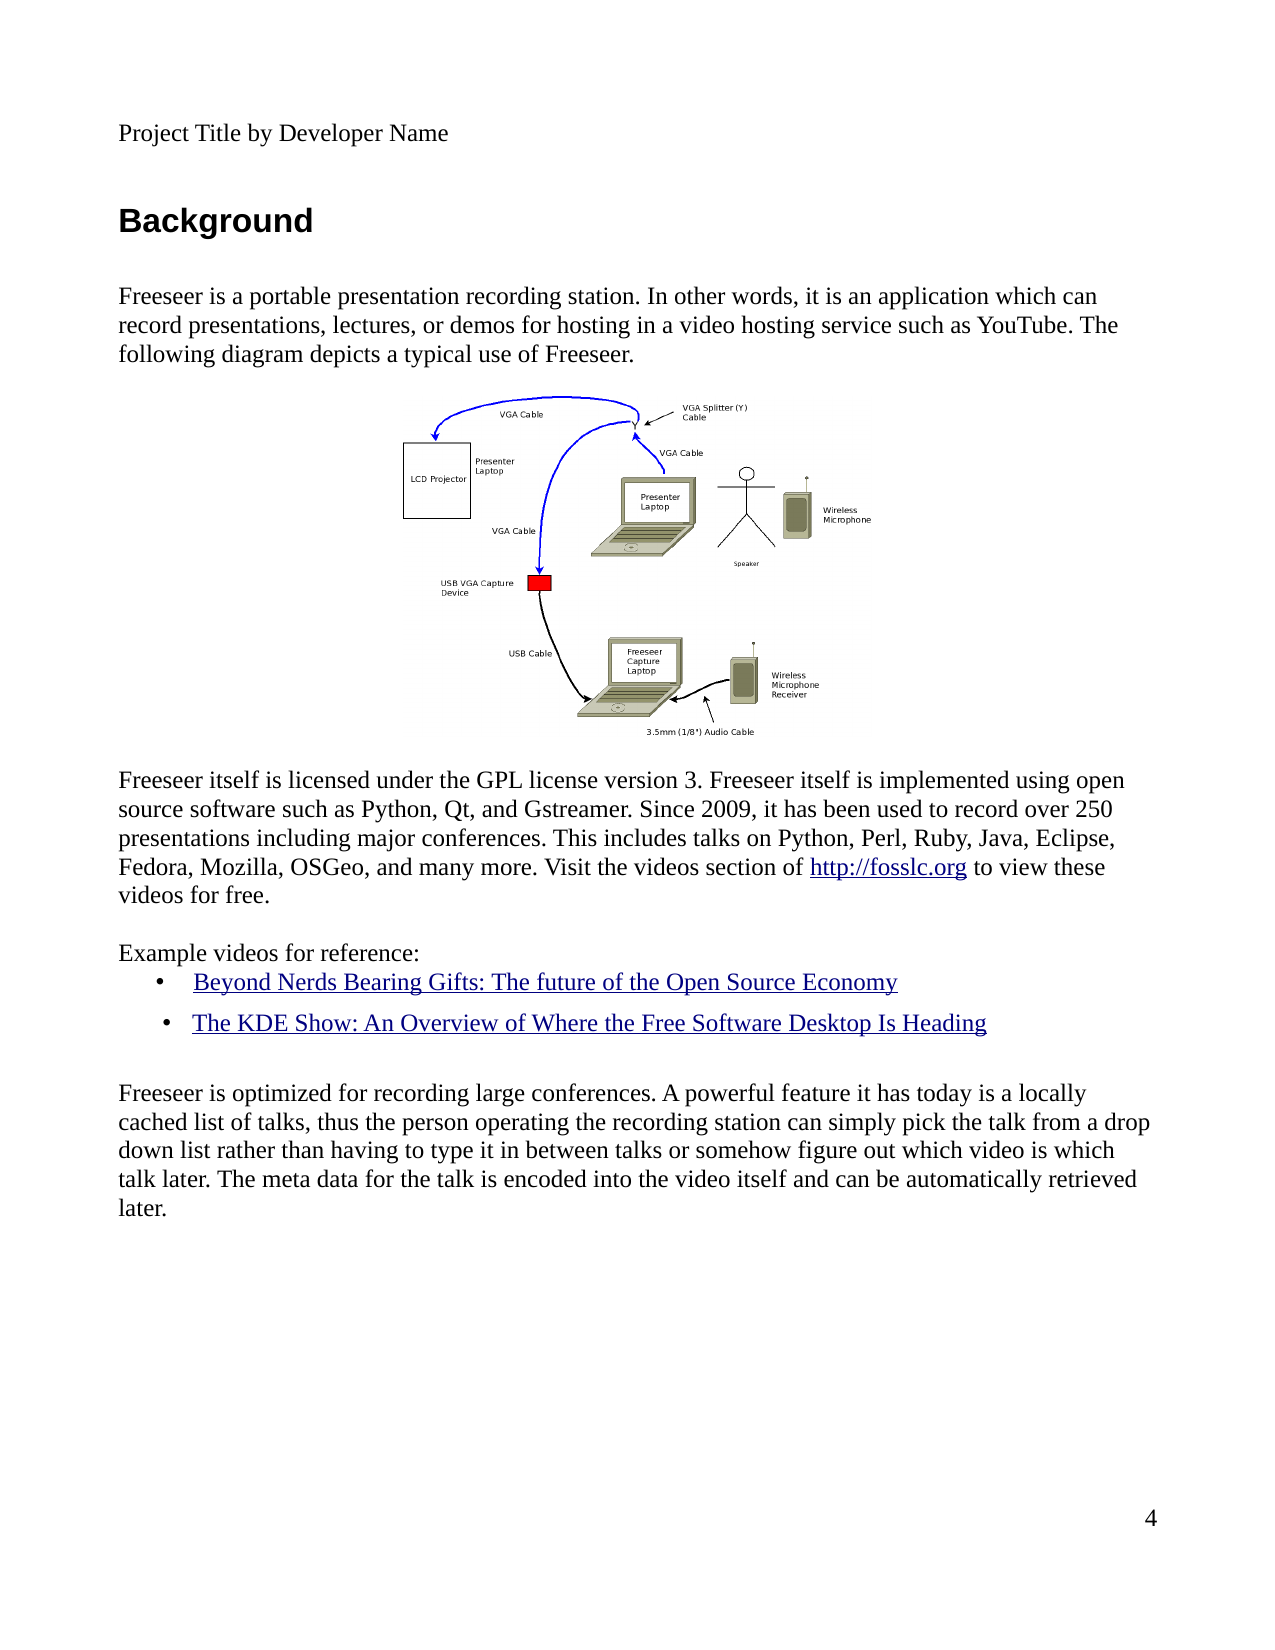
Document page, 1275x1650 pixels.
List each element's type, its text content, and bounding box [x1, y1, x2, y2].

text Freeseer is a portable presentation recording station. In other words, it is an application which can record presentations, lectures, or demos for hosting in a video hosting service such as YouTube. The following diagram depicts a typical use of Freeseer. [118, 281, 1157, 367]
text Freeseer itself is licensed under the GPL license version 3. Freeseer itself is implemented using open source software such as Python, Qt, and Gstreamer. Since 2009, it has been used to record over 250 presentations including major conferences. This includes talks on Python, Perl, Ruby, Java, Eclipse, Fedora, Mozilla, OSGeo, and many more. Visit the videos section of http://fosslc.org to view these videos for free. [118, 765, 1157, 909]
list Beyond Nerds Bearing Gifts: The future of the Open Source Economy [156, 967, 1157, 995]
list The KDE Show: An Overview of Where the Free Software Desktop Is Heading [162, 1008, 1157, 1037]
picture [403, 396, 872, 737]
text Freeseer is optimized for recording large conferences. A powerful feature it has today is a locally cached list of talks, thus the person operating the recording station can simply pick the talk from a drop down list rather than having to type it in between talks or somehow figure out which video is which talk later. The meta data for the talk is encoded into the video itself and can be automatically retrieved later. [118, 1078, 1157, 1222]
subtitle Background [118, 201, 1157, 240]
text Example videos for reference: [118, 938, 1157, 967]
